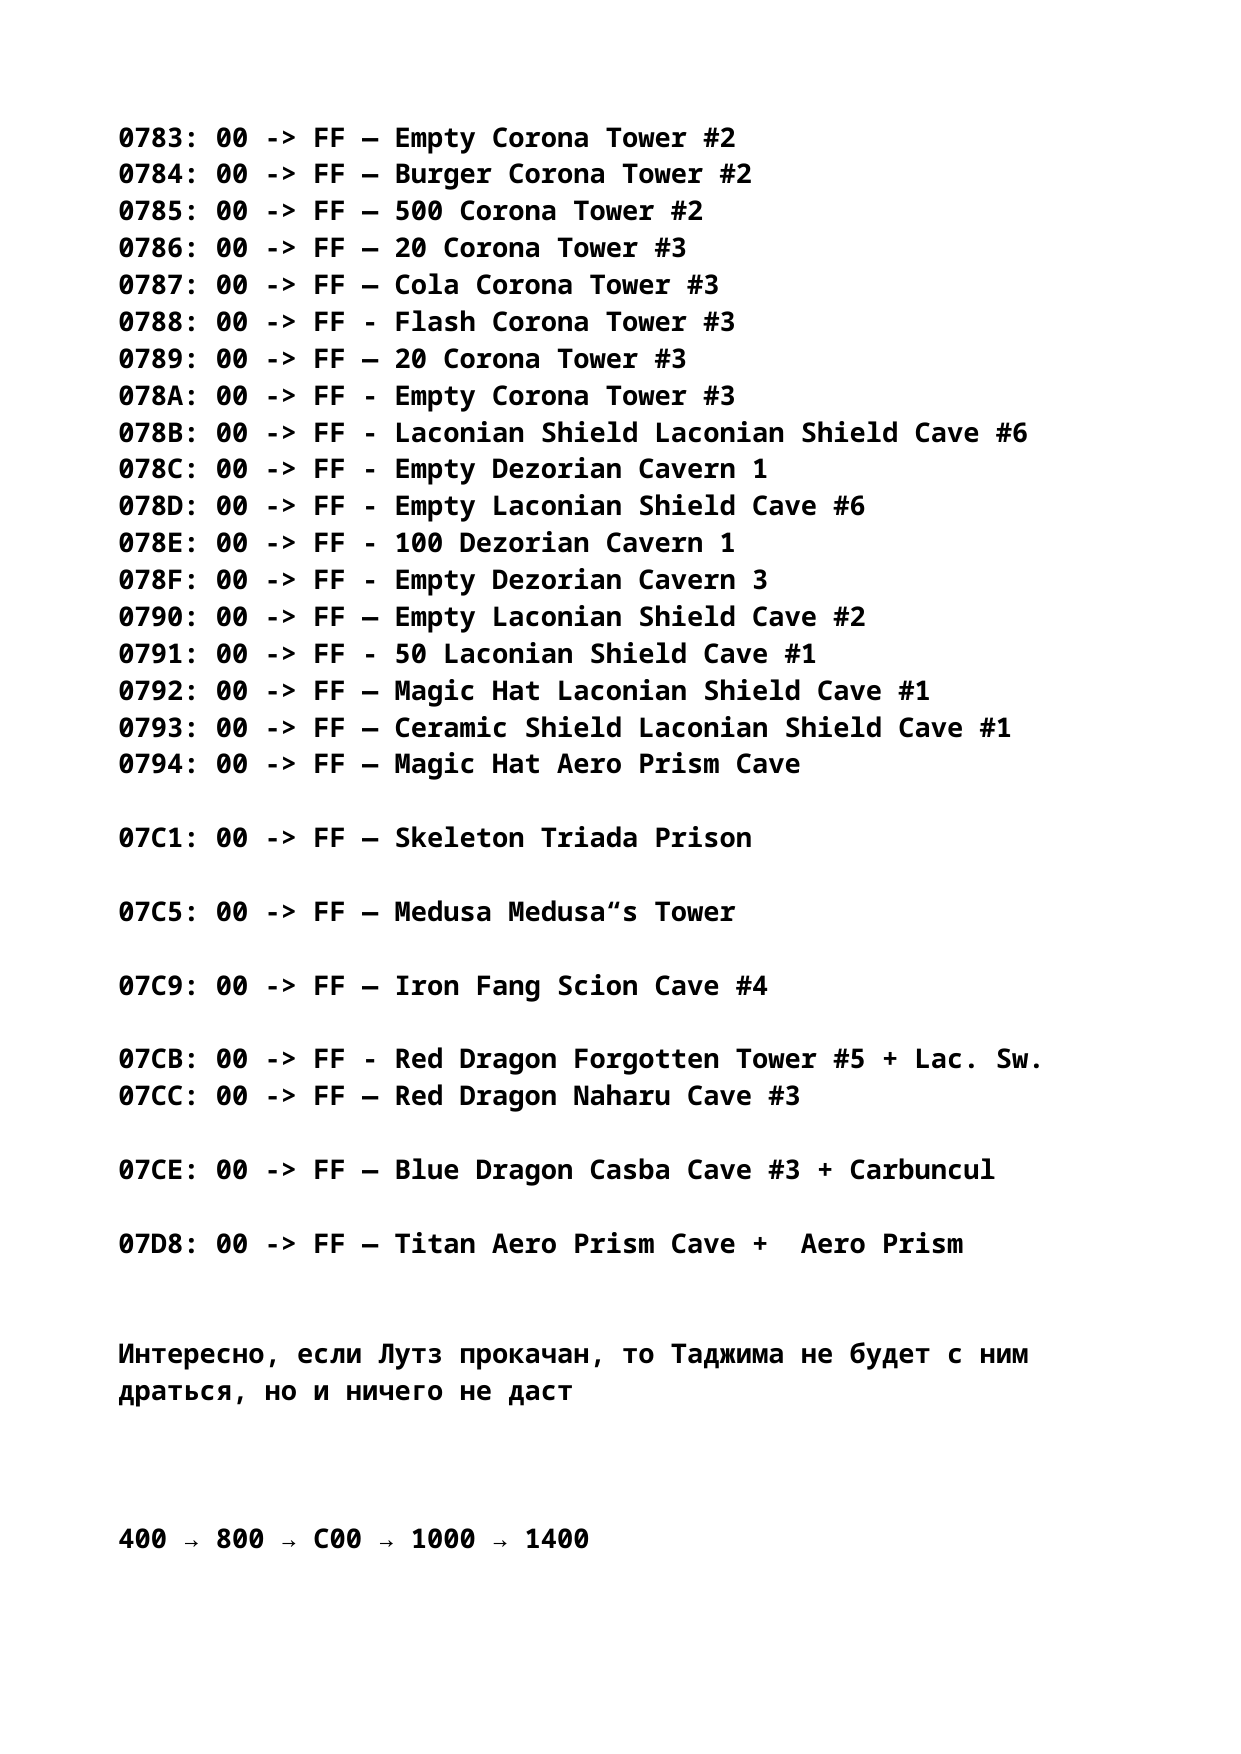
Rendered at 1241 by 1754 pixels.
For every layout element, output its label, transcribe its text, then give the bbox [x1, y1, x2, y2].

text 078D: 00 -> FF - Empty Laconian Shield Cave #6 [118, 487, 1122, 524]
text 07C9: 00 -> FF — Iron Fang Scion Cave #4 [118, 966, 1122, 1003]
text 0788: 00 -> FF - Flash Corona Tower #3 [118, 302, 1122, 339]
text 0792: 00 -> FF — Magic Hat Laconian Shield Cave #1 [118, 671, 1122, 708]
text 400 → 800 → C00 → 1000 → 1400 [118, 1519, 1122, 1556]
text 0786: 00 -> FF — 20 Corona Tower #3 [118, 229, 1122, 266]
text 078C: 00 -> FF - Empty Dezorian Cavern 1 [118, 450, 1122, 487]
text 078B: 00 -> FF - Laconian Shield Laconian Shield Cave #6 [118, 413, 1122, 450]
text 07CE: 00 -> FF — Blue Dragon Casba Cave #3 + Carbuncul [118, 1151, 1122, 1187]
text 0784: 00 -> FF — Burger Corona Tower #2 [118, 155, 1122, 192]
text 0787: 00 -> FF — Cola Corona Tower #3 [118, 266, 1122, 302]
text 0794: 00 -> FF — Magic Hat Aero Prism Cave [118, 745, 1122, 782]
text 0790: 00 -> FF — Empty Laconian Shield Cave #2 [118, 597, 1122, 634]
text 07CC: 00 -> FF — Red Dragon Naharu Cave #3 [118, 1077, 1122, 1114]
text 078E: 00 -> FF - 100 Dezorian Cavern 1 [118, 524, 1122, 561]
text 078A: 00 -> FF - Empty Corona Tower #3 [118, 376, 1122, 413]
text 07C1: 00 -> FF — Skeleton Triada Prison [118, 819, 1122, 856]
text 078F: 00 -> FF - Empty Dezorian Cavern 3 [118, 561, 1122, 597]
text Интересно, если Лутз прокачан, то Таджима не будет с ним драться, но и ничего не даст [118, 1335, 1122, 1409]
text 07C5: 00 -> FF — Medusa Medusa“s Tower [118, 892, 1122, 929]
text 07CB: 00 -> FF - Red Dragon Forgotten Tower #5 + Lac. Sw. [118, 1040, 1122, 1077]
text 0793: 00 -> FF — Ceramic Shield Laconian Shield Cave #1 [118, 708, 1122, 745]
text 07D8: 00 -> FF — Titan Aero Prism Cave + Aero Prism [118, 1224, 1122, 1261]
text 0783: 00 -> FF — Empty Corona Tower #2 [118, 118, 1122, 155]
text 0785: 00 -> FF — 500 Corona Tower #2 [118, 192, 1122, 229]
text 0791: 00 -> FF - 50 Laconian Shield Cave #1 [118, 634, 1122, 671]
text 0789: 00 -> FF — 20 Corona Tower #3 [118, 339, 1122, 376]
